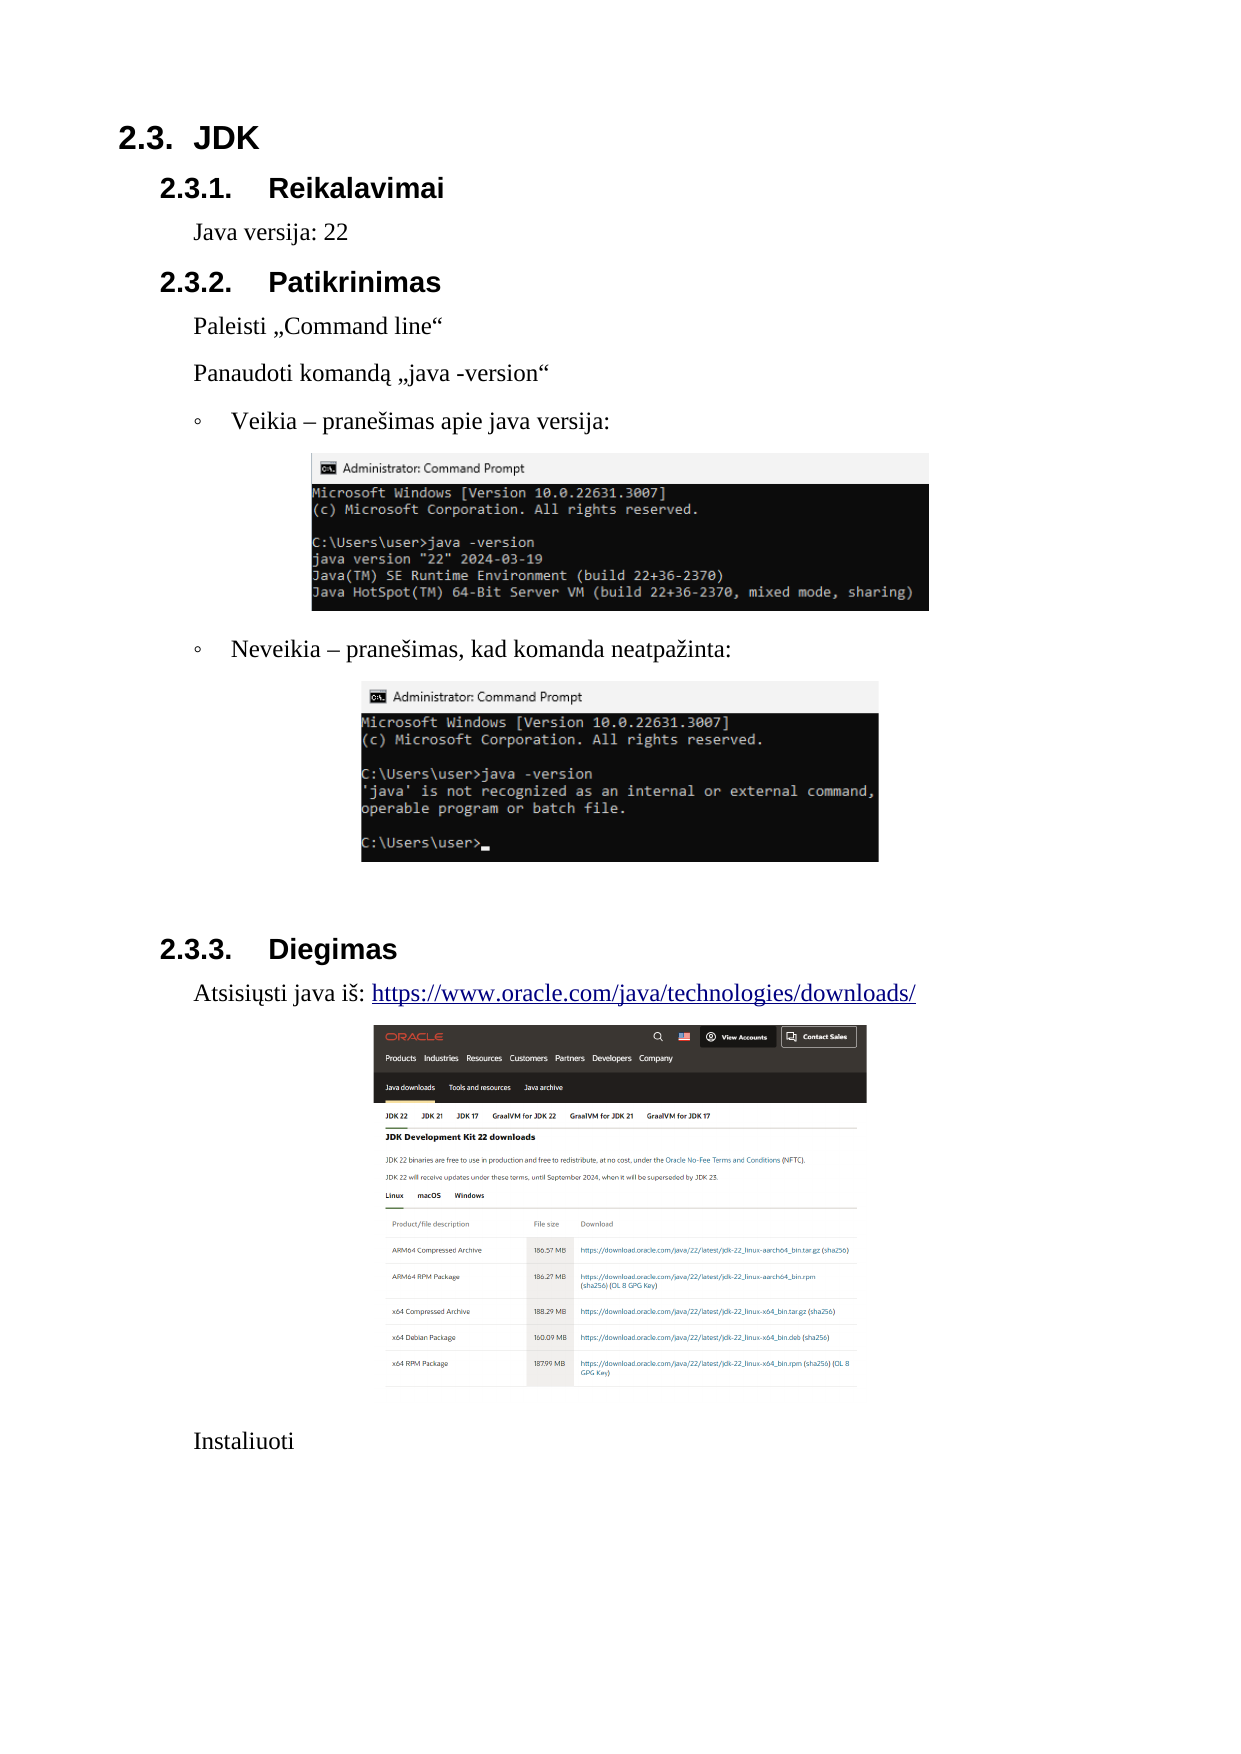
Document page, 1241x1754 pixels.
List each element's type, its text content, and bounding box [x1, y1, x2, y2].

list Neveikia – pranešimas, kad komanda neatpažinta: [193, 454, 1122, 663]
picture [373, 1025, 867, 1403]
subtitle Patikrinimas [118, 265, 1122, 298]
list Atsisiųsti java iš: https://www.oracle.com/java/technologies/downloads/ [156, 978, 1122, 1007]
picture [361, 681, 879, 862]
list Panaudoti komandą „java -version“ [156, 358, 1122, 387]
list Java versija: 22 [156, 217, 1122, 246]
subtitle JDK [118, 118, 1122, 157]
subtitle Reikalavimai [118, 171, 1122, 205]
list Veikia – pranešimas apie java versija: [193, 406, 1122, 435]
list Instaliuoti [156, 1025, 1122, 1454]
list Paleisti „Command line“ [156, 311, 1122, 339]
picture [311, 453, 929, 611]
subtitle Diegimas [118, 932, 1122, 965]
